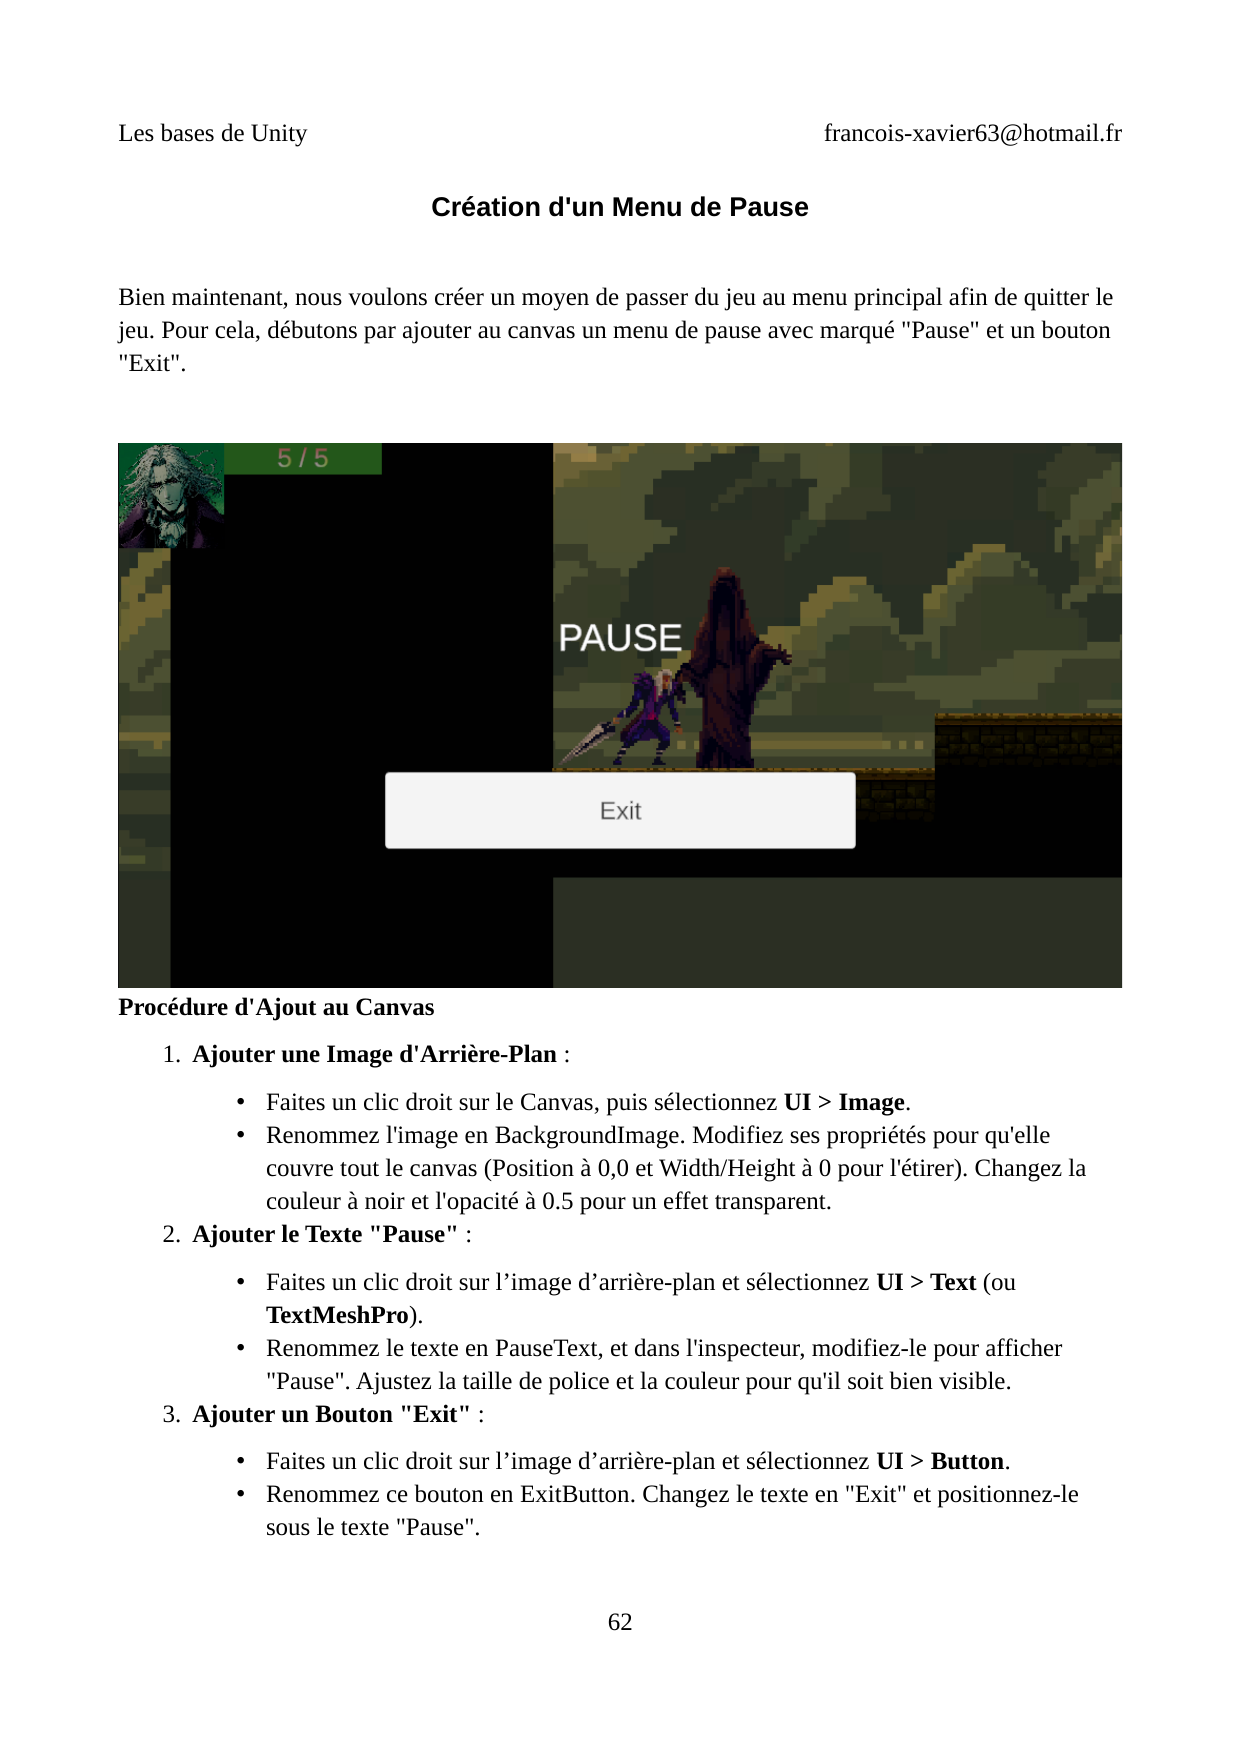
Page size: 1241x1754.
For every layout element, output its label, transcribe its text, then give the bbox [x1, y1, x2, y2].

list Renommez ce bouton en ExitButton. Changez le texte en "Exit" et positionnez-le sous le texte "Pause". [236, 1479, 1122, 1541]
subtitle Création d'un Menu de Pause [118, 191, 1122, 222]
list Ajouter le Texte "Pause" : [162, 1219, 1122, 1248]
text Procédure d'Ajout au Canvas [118, 988, 1122, 1021]
list Renommez l'image en BackgroundImage. Modifiez ses propriétés pour qu'elle couvre tout le canvas (Position à 0,0 et Width/Height à 0 pour l'étirer). Changez la couleur à noir et l'opacité à 0.5 pour un effet transparent. [236, 1120, 1122, 1215]
list Ajouter un Bouton "Exit" : [162, 1399, 1122, 1427]
picture [118, 443, 1123, 988]
list Faites un clic droit sur le Canvas, puis sélectionnez UI > Image. [236, 1087, 1122, 1116]
list Renommez le texte en PauseText, et dans l'inspecteur, modifiez-le pour afficher "Pause". Ajustez la taille de police et la couleur pour qu'il soit bien visible. [236, 1333, 1122, 1394]
text Bien maintenant, nous voulons créer un moyen de passer du jeu au menu principal afin de quitter le jeu. Pour cela, débutons par ajouter au canvas un menu de pause avec marqué "Pause" et un bouton "Exit". [118, 282, 1122, 377]
list Ajouter une Image d'Arrière-Plan : [162, 1039, 1122, 1068]
list Faites un clic droit sur l’image d’arrière-plan et sélectionnez UI > Button. [236, 1446, 1122, 1475]
list Faites un clic droit sur l’image d’arrière-plan et sélectionnez UI > Text (ou TextMeshPro). [236, 1267, 1122, 1328]
